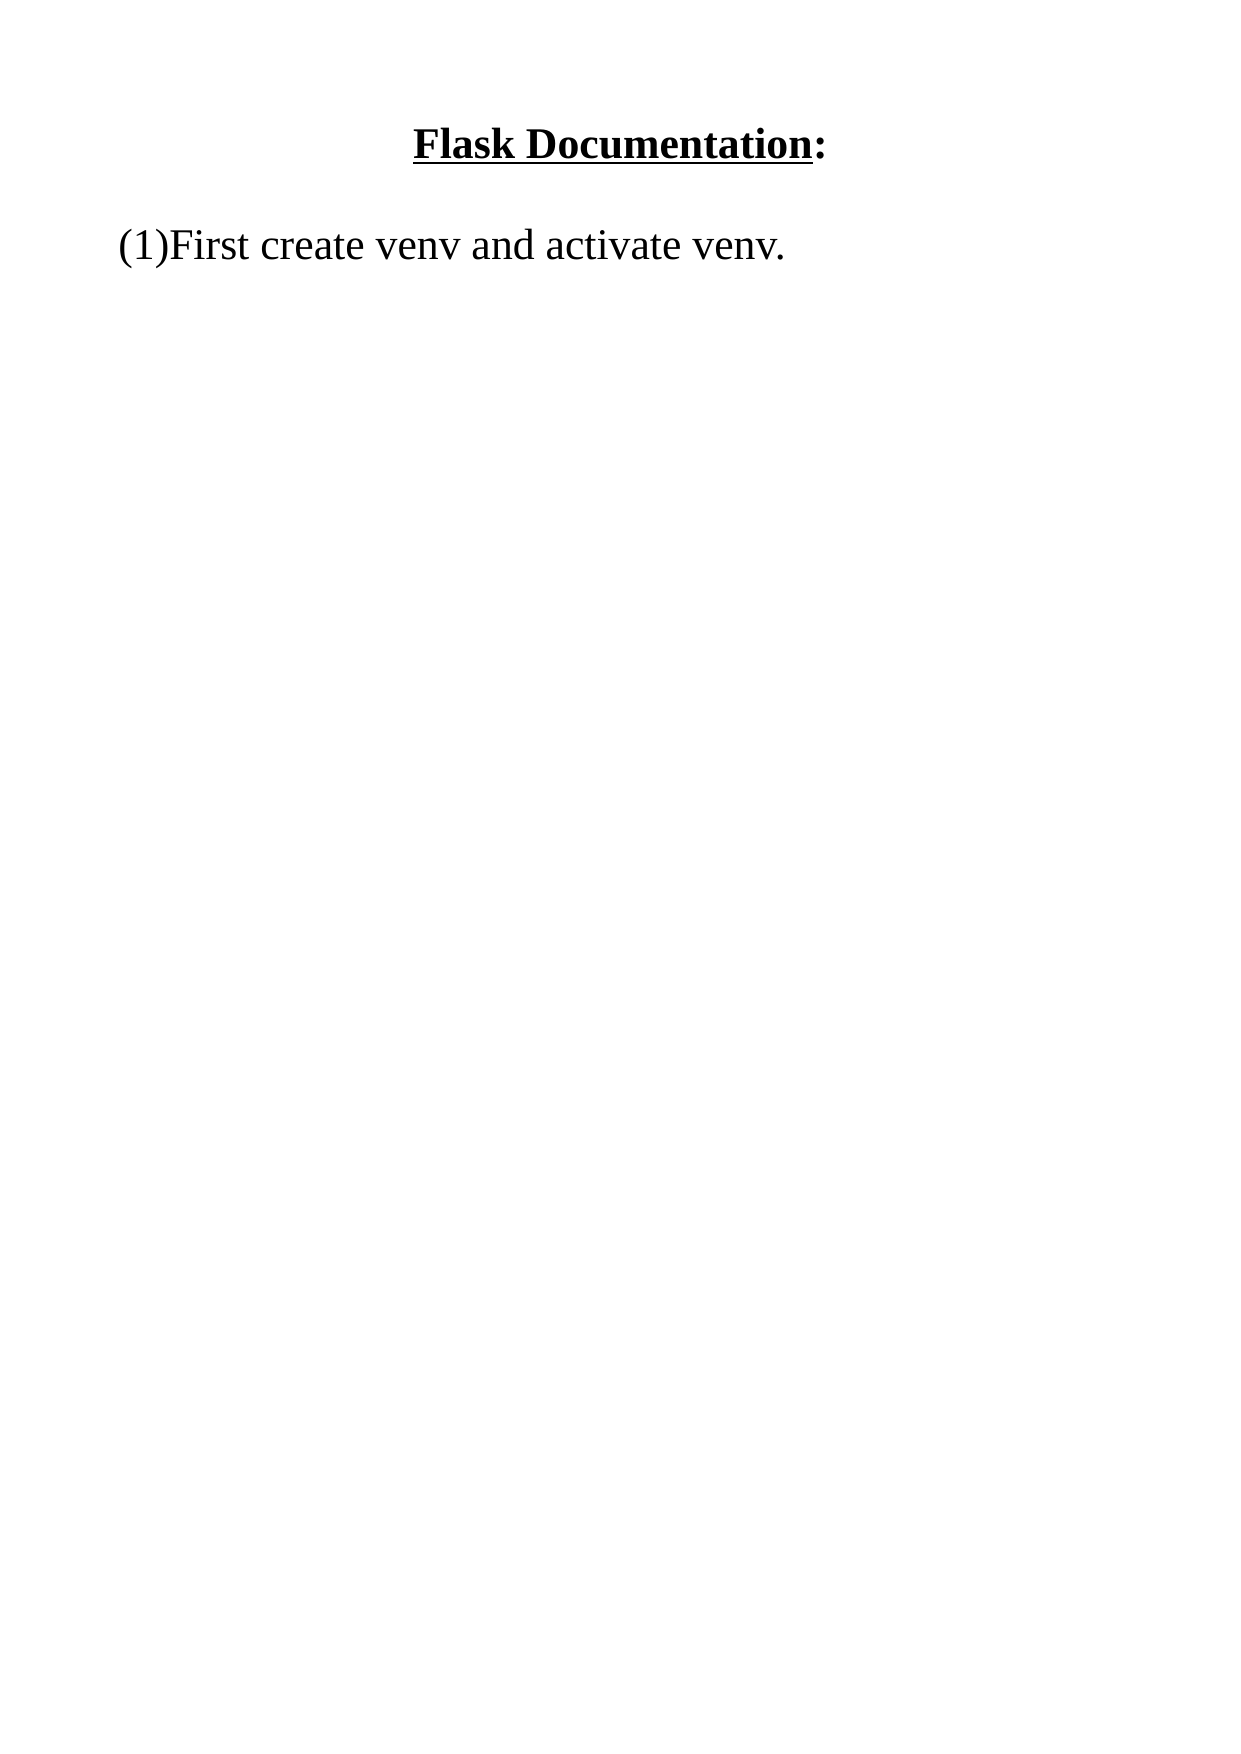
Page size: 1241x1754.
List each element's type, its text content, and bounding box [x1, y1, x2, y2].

text (1)First create venv and activate venv. [118, 219, 1122, 269]
text Flask Documentation: [118, 118, 1122, 168]
